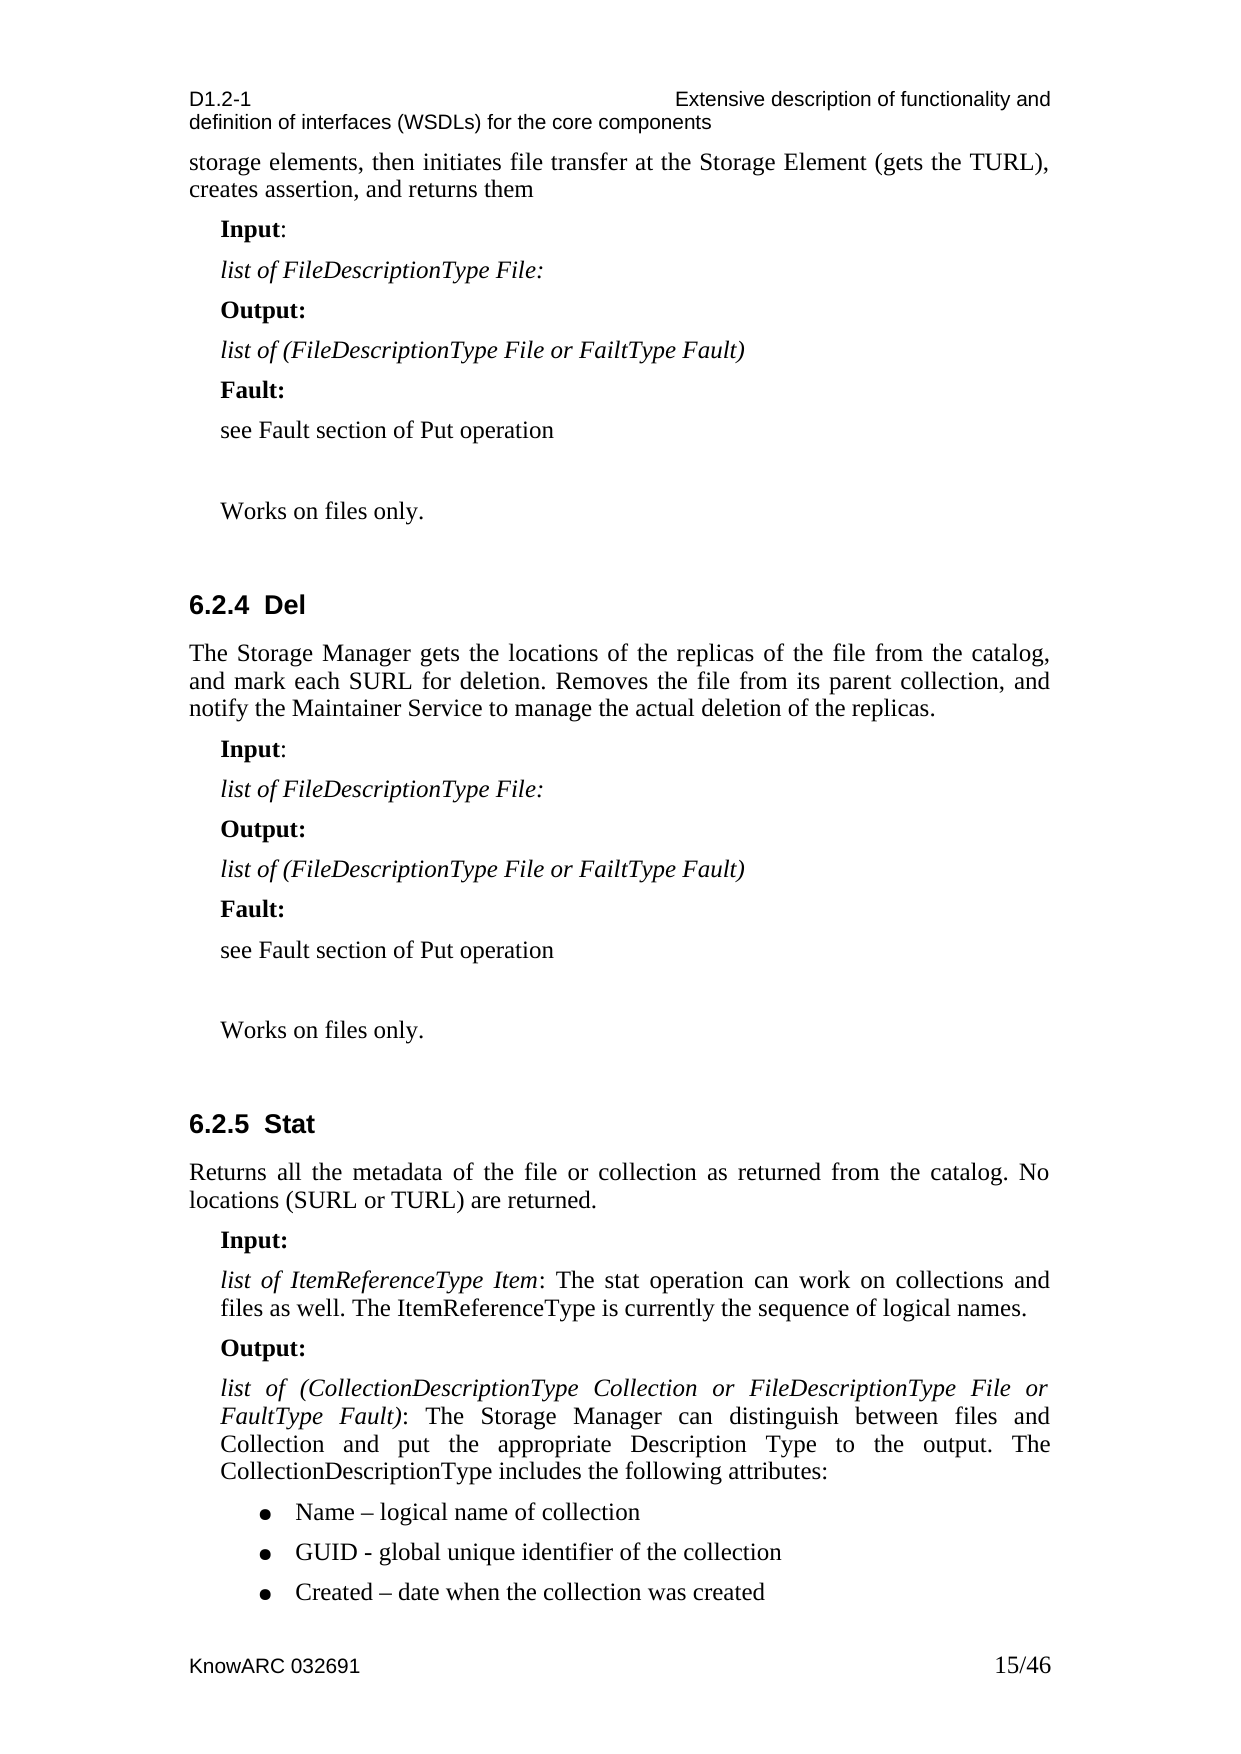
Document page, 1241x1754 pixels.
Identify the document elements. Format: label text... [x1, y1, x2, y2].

text The Storage Manager gets the locations of the replicas of the file from the catalog, and mark each SURL for deletion. Removes the file from its parent collection, and notify the Maintainer Service to manage the actual deletion of the replicas. [189, 639, 1051, 722]
text list of (FileDescriptionType File or FailtType Fault) [220, 855, 1051, 883]
text Fault: [220, 896, 1051, 923]
text Input: [220, 735, 1051, 762]
subtitle Stat [189, 1109, 1051, 1139]
text list of (CollectionDescriptionType Collection or FileDescriptionType File or FaultType Fault): The Storage Manager can distinguish between files and Collection and put the appropriate Description Type to the output. The CollectionDescriptionType includes the following attributes: [220, 1374, 1051, 1485]
list Created – date when the collection was created [258, 1578, 1051, 1606]
text Fault: [220, 376, 1051, 404]
text list of (FileDescriptionType File or FailtType Fault) [220, 336, 1051, 364]
text see Fault section of Put operation [220, 936, 1051, 963]
text Works on files only. [220, 1016, 1051, 1044]
text Output: [220, 815, 1051, 843]
text list of FileDescriptionType File: [220, 775, 1051, 803]
text list of ItemReferenceType Item: The stat operation can work on collections and files as well. The ItemReferenceType is currently the sequence of logical names. [220, 1266, 1051, 1322]
text Input: [220, 216, 1051, 243]
text see Fault section of Put operation [220, 417, 1051, 444]
text Returns all the metadata of the file or collection as returned from the catalog. No locations (SURL or TURL) are returned. [189, 1158, 1051, 1213]
text Works on files only. [220, 497, 1051, 525]
text Output: [220, 296, 1051, 324]
text list of FileDescriptionType File: [220, 256, 1051, 283]
text Output: [220, 1334, 1051, 1362]
subtitle Del [189, 590, 1051, 620]
text storage elements, then initiates file transfer at the Storage Element (gets the TURL), creates assertion, and returns them [189, 148, 1051, 203]
list Name – logical name of collection [258, 1498, 1051, 1525]
list GUID - global unique identifier of the collection [258, 1538, 1051, 1566]
text Input: [220, 1226, 1051, 1254]
